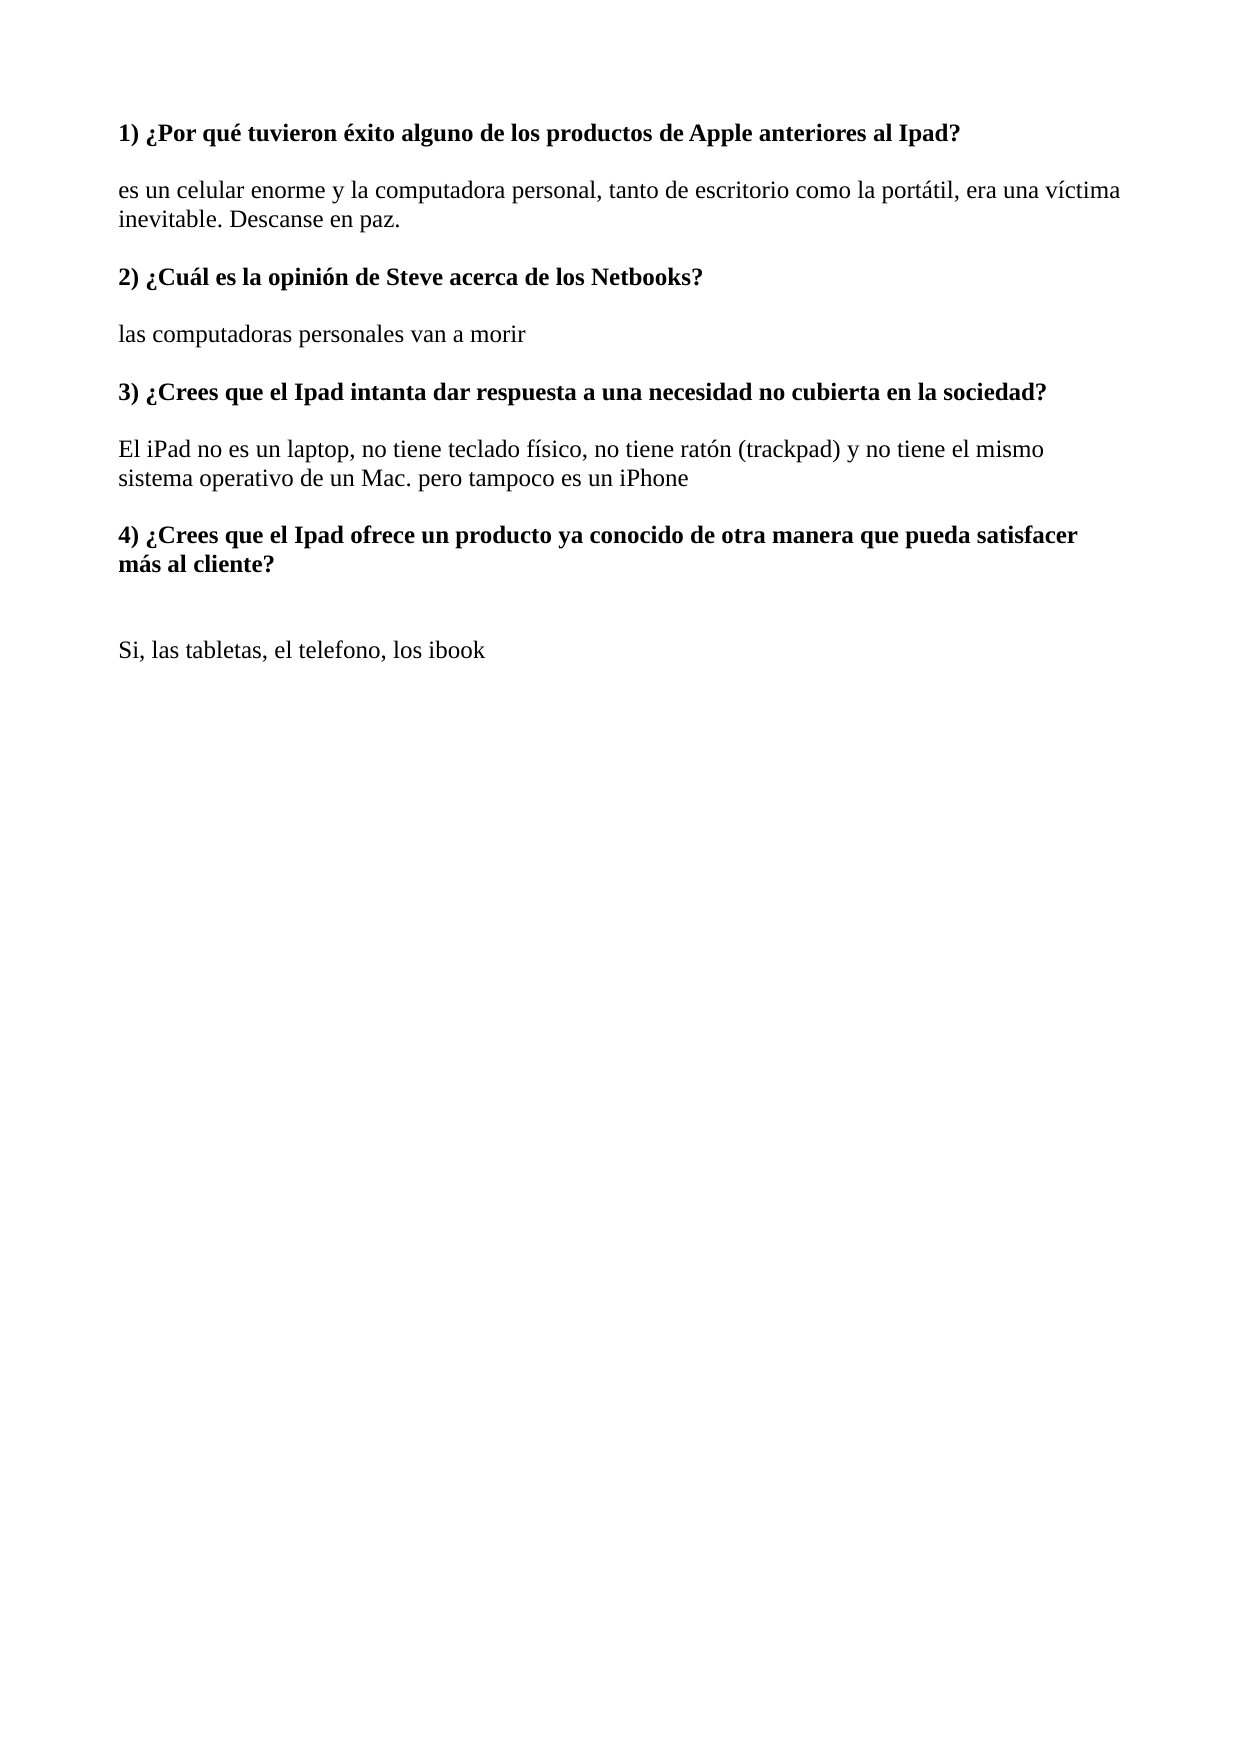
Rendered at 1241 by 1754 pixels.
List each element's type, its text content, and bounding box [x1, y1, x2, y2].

text 1) ¿Por qué tuvieron éxito alguno de los productos de Apple anteriores al Ipad? [118, 118, 1122, 147]
text El iPad no es un laptop, no tiene teclado físico, no tiene ratón (trackpad) y no tiene el mismo sistema operativo de un Mac. pero tampoco es un iPhone [118, 434, 1122, 492]
text las computadoras personales van a morir [118, 319, 1122, 348]
text 4) ¿Crees que el Ipad ofrece un producto ya conocido de otra manera que pueda satisfacer más al cliente? [118, 521, 1122, 578]
text 2) ¿Cuál es la opinión de Steve acerca de los Netbooks? [118, 262, 1122, 291]
text es un celular enorme y la computadora personal, tanto de escritorio como la portátil, era una víctima inevitable. Descanse en paz. [118, 176, 1122, 233]
text Si, las tabletas, el telefono, los ibook [118, 636, 1122, 664]
text 3) ¿Crees que el Ipad intanta dar respuesta a una necesidad no cubierta en la sociedad? [118, 377, 1122, 406]
